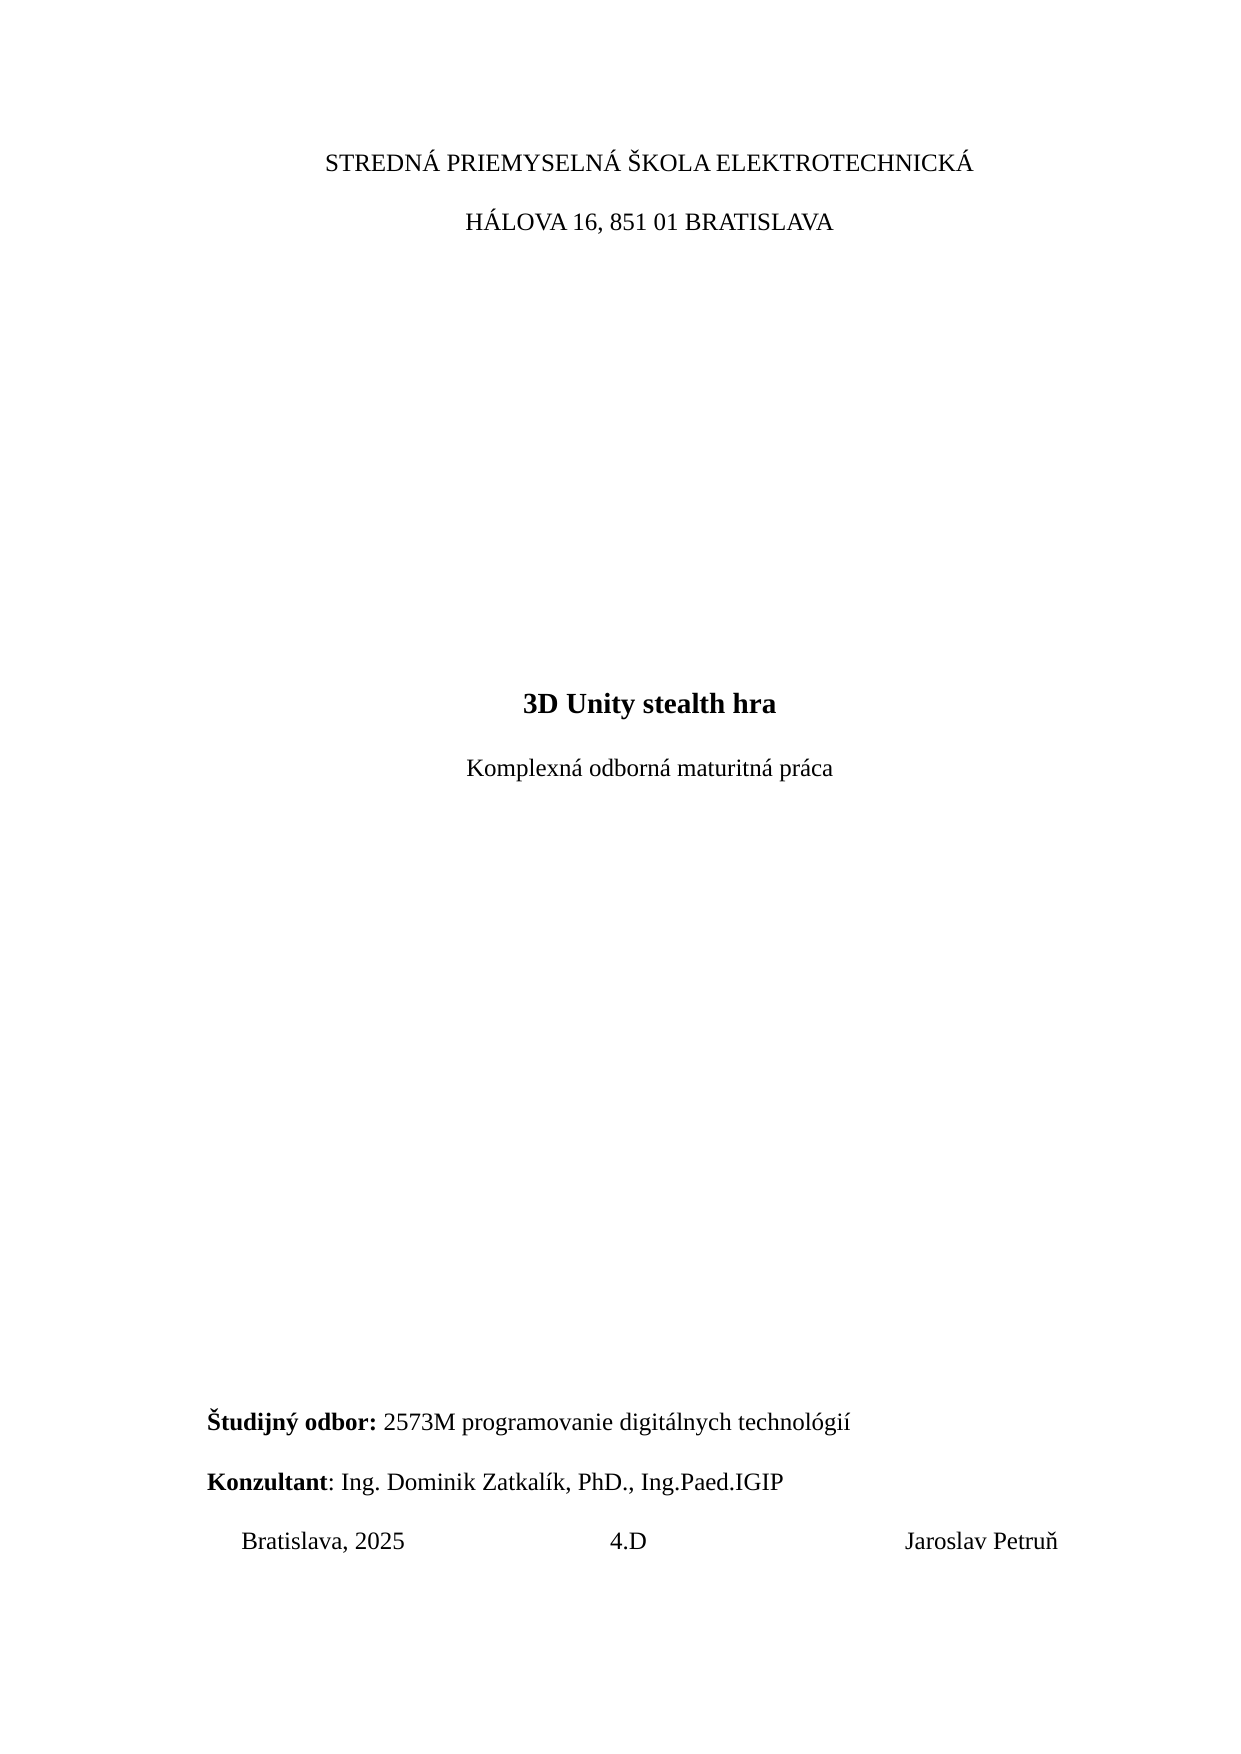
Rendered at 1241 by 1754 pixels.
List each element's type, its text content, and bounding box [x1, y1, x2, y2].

text Hálova 16, 851 01 Bratislava [207, 207, 1092, 236]
text Stredná priemyselná škola elektrotechnická [207, 148, 1092, 176]
text Študijný odbor: 2573M programovanie digitálnych technológií [207, 1407, 1092, 1436]
text Bratislava, 2025 4.D Jaroslav Petruň [207, 1526, 1092, 1555]
text 3D Unity stealth hra [207, 686, 1092, 719]
text Komplexná odborná maturitná práca [207, 753, 1092, 782]
text Konzultant: Ing. Dominik Zatkalík, PhD., Ing.Paed.IGIP [207, 1467, 1092, 1495]
